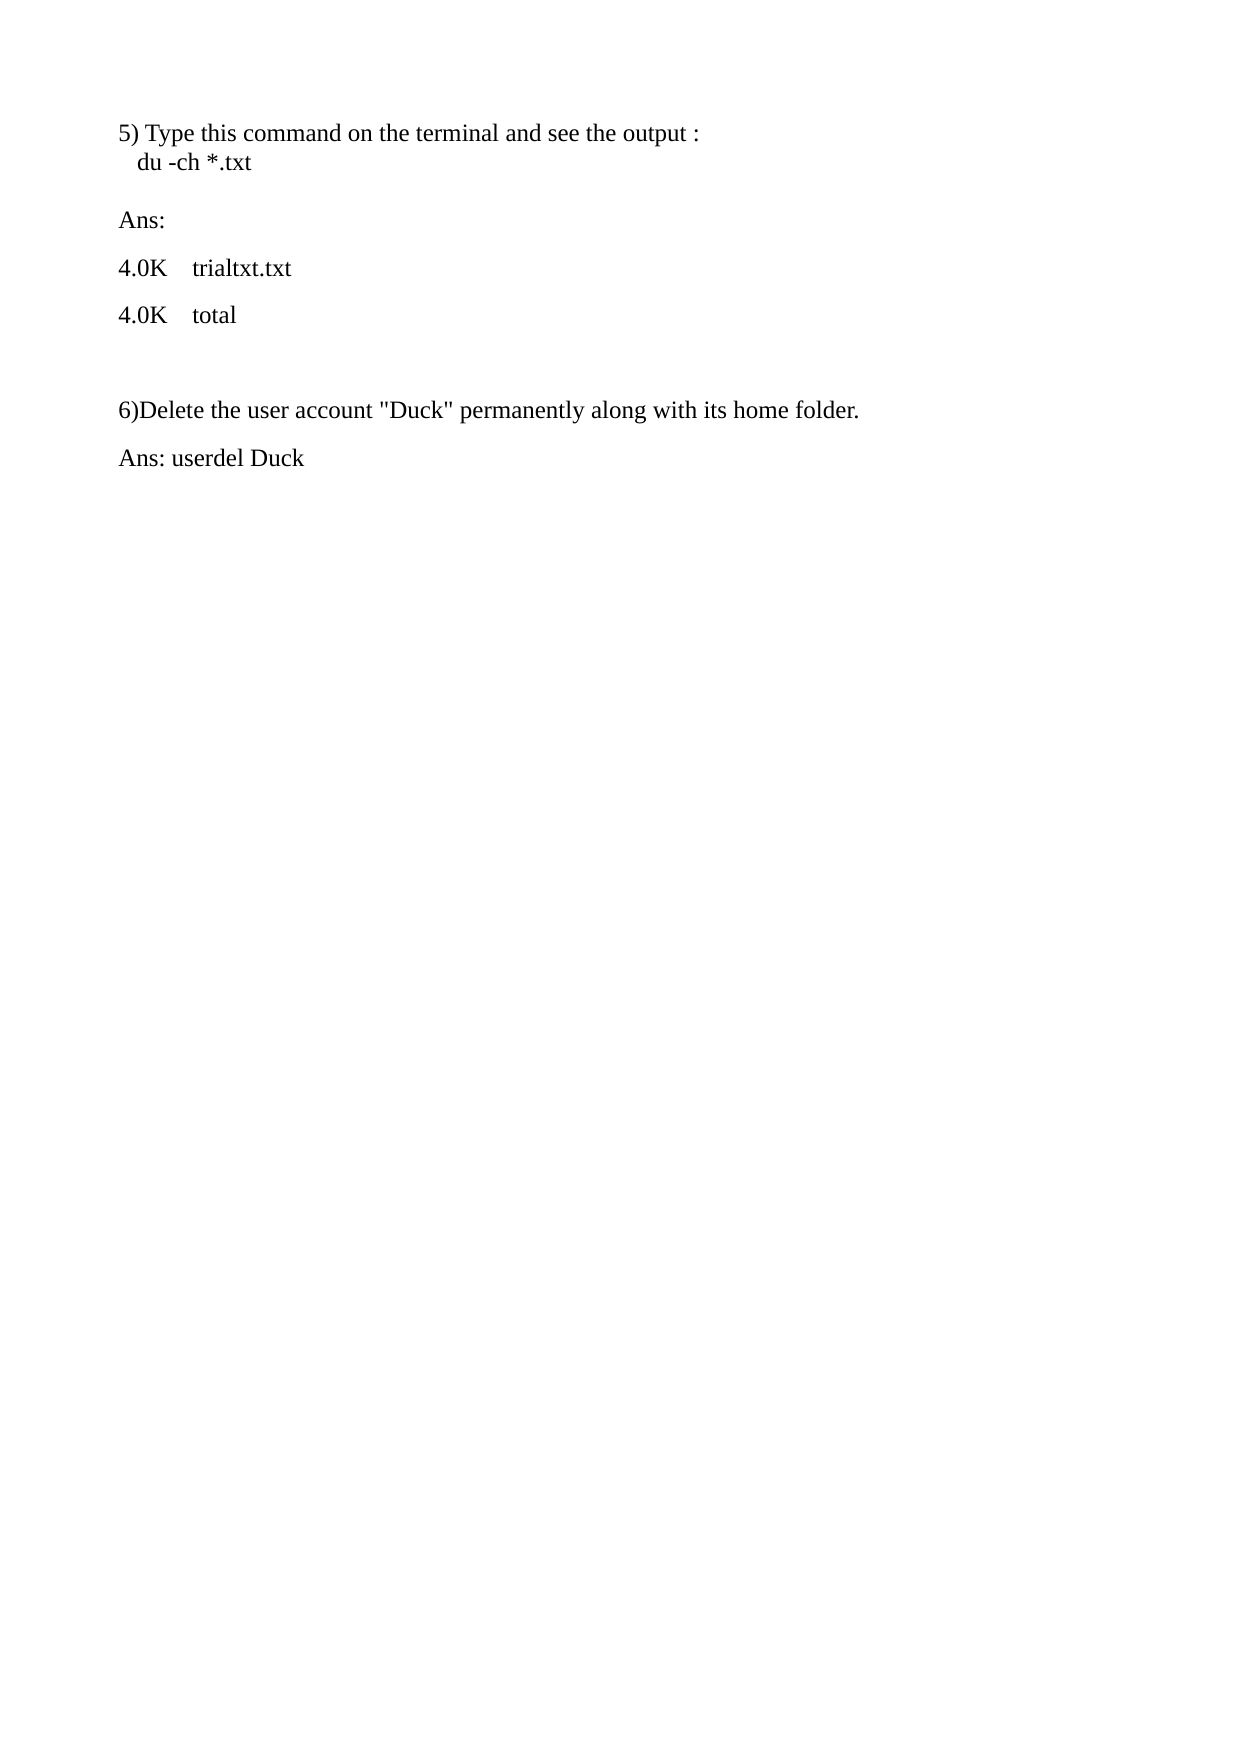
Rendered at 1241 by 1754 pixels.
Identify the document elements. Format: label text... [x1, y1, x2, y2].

text 4.0K total [118, 300, 1122, 329]
text du -ch *.txt [118, 147, 1122, 176]
text Ans: [118, 205, 1122, 234]
text 5) Type this command on the terminal and see the output : [118, 118, 1122, 147]
text 6)Delete the user account "Duck" permanently along with its home folder. [118, 396, 1122, 424]
text 4.0K trialtxt.txt [118, 253, 1122, 281]
text Ans: userdel Duck [118, 443, 1122, 472]
